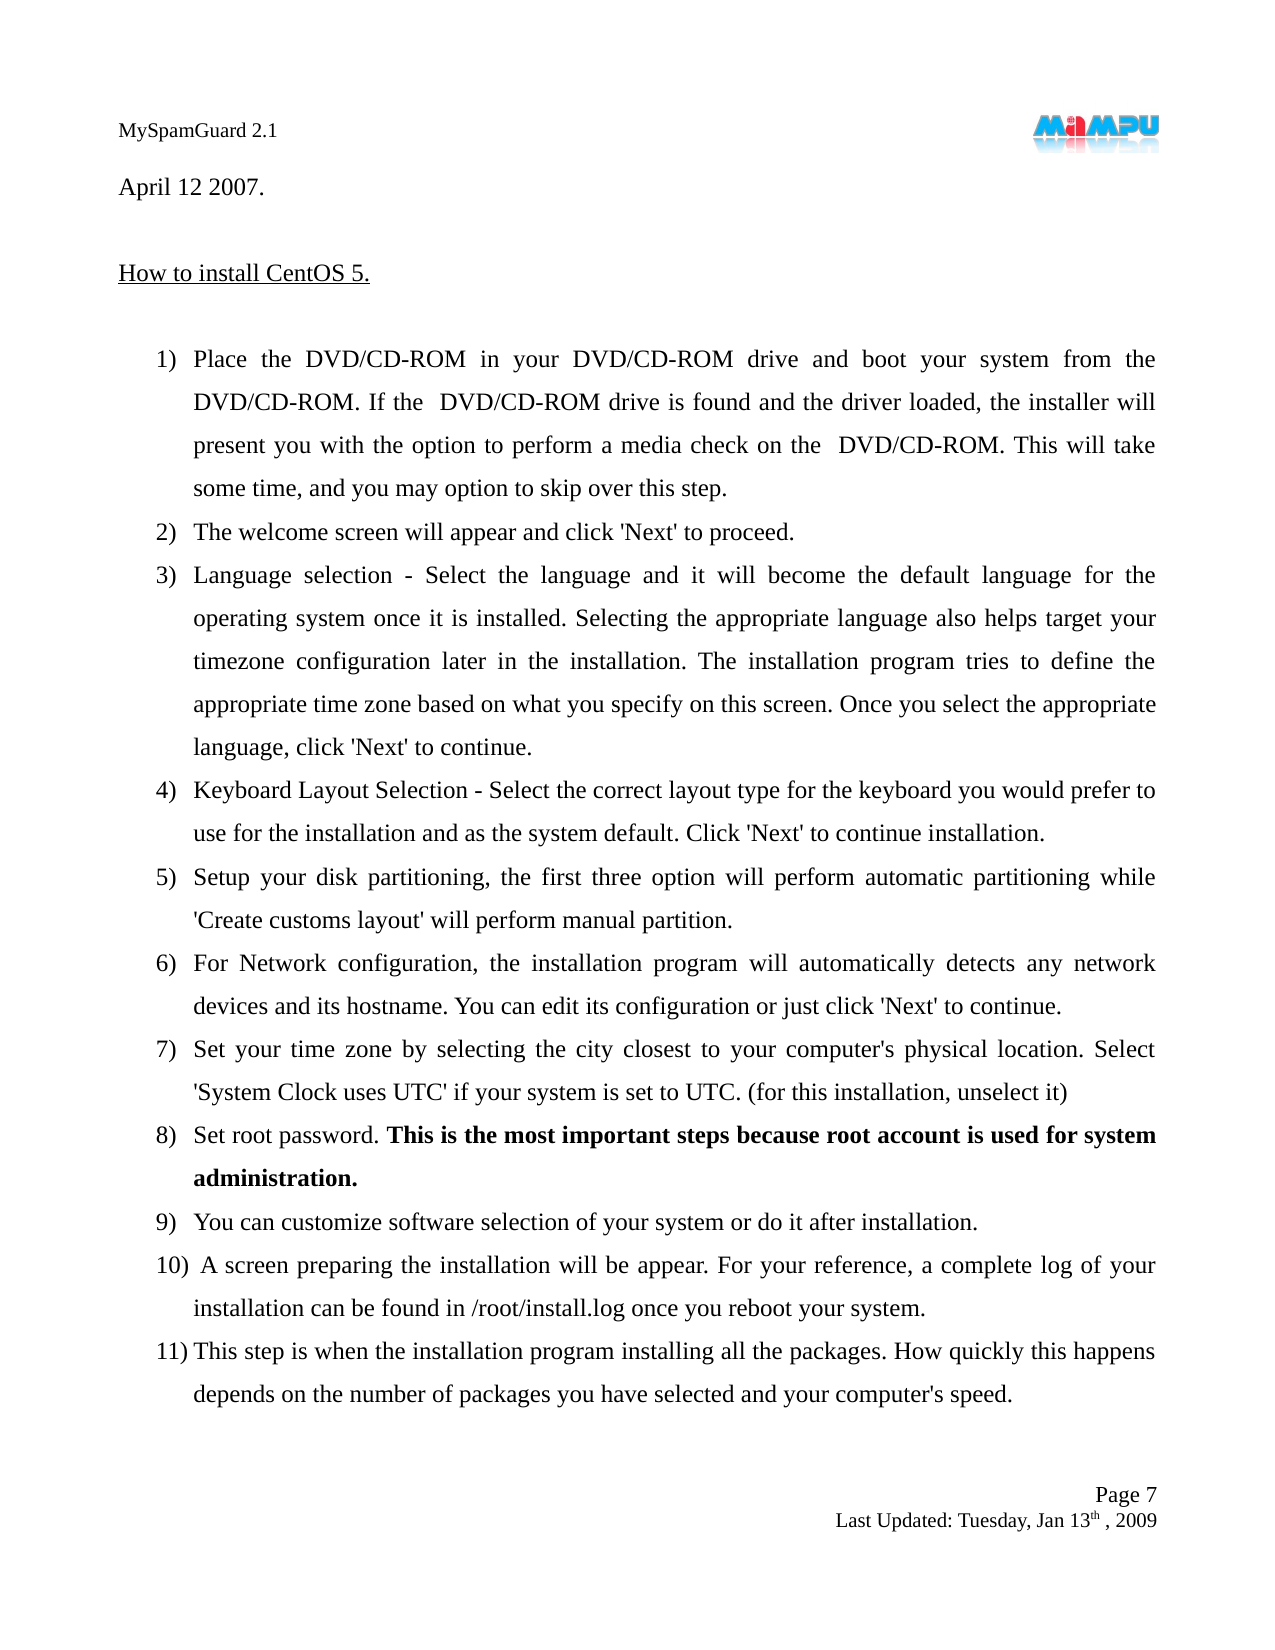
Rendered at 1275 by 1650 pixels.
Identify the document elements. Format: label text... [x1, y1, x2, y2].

list Place the DVD/CD-ROM in your DVD/CD-ROM drive and boot your system from the DVD/CD-ROM. If the DVD/CD-ROM drive is found and the driver loaded, the installer will present you with the option to perform a media check on the DVD/CD-ROM. This will take some time, and you may option to skip over this step. [156, 344, 1157, 502]
list Keyboard Layout Selection - Select the correct layout type for the keyboard you would prefer to use for the installation and as the system default. Click 'Next' to continue installation. [156, 775, 1157, 847]
text How to install CentOS 5. [118, 258, 1157, 287]
list You can customize software selection of your system or do it after installation. [156, 1207, 1157, 1235]
list This step is when the installation program installing all the packages. How quickly this happens depends on the number of packages you have selected and your computer's speed. [156, 1336, 1157, 1408]
list Set root password. This is the most important steps because root account is used for system administration. [156, 1120, 1157, 1192]
list Setup your disk partitioning, the first three option will perform automatic partitioning while 'Create customs layout' will perform manual partition. [156, 862, 1157, 933]
list For Network configuration, the installation program will automatically detects any network devices and its hostname. You can edit its configuration or just click 'Next' to continue. [156, 948, 1157, 1020]
text April 12 2007. [118, 172, 1157, 200]
list Set your time zone by selecting the city closest to your computer's physical location. Select 'System Clock uses UTC' if your system is set to UTC. (for this installation, unselect it) [156, 1034, 1157, 1106]
picture [1032, 100, 1159, 153]
list The welcome screen will appear and click 'Next' to proceed. [156, 517, 1157, 545]
list Language selection - Select the language and it will become the default language for the operating system once it is installed. Selecting the appropriate language also helps target your timezone configuration later in the installation. The installation program tries to define the appropriate time zone based on what you specify on this screen. Once you select the appropriate language, click 'Next' to continue. [156, 560, 1157, 761]
list A screen preparing the installation will be appear. For your reference, a complete log of your installation can be found in /root/install.log once you reboot your system. [156, 1250, 1157, 1322]
